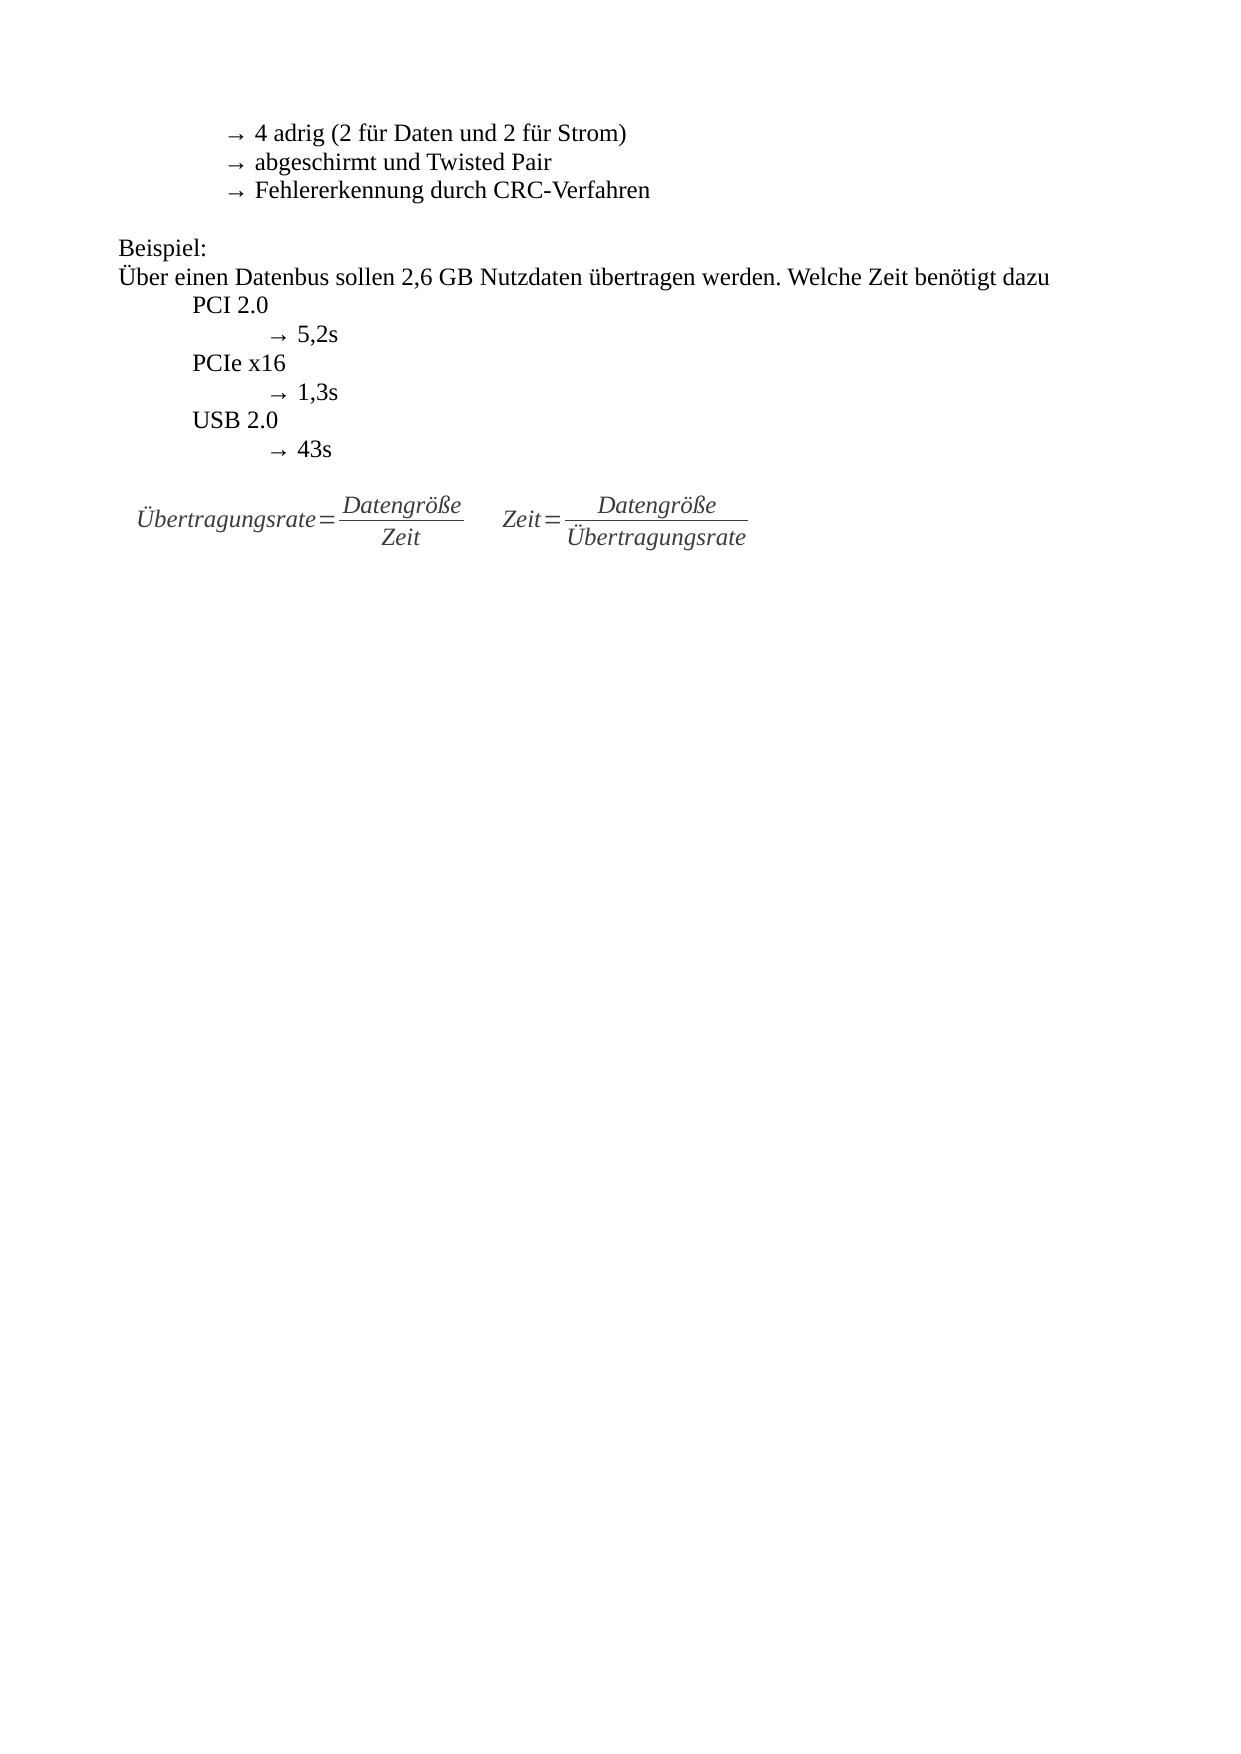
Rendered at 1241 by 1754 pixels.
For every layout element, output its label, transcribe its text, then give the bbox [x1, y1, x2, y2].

text Beispiel: [118, 233, 1122, 262]
text PCI 2.0 [118, 291, 1122, 319]
text → 1,3s [118, 377, 1122, 406]
text → abgeschirmt und Twisted Pair [118, 147, 1122, 176]
text Über einen Datenbus sollen 2,6 GB Nutzdaten übertragen werden. Welche Zeit benötigt dazu [118, 262, 1122, 291]
text → Fehlererkennung durch CRC-Verfahren [118, 176, 1122, 204]
text → 4 adrig (2 für Daten und 2 für Strom) [118, 118, 1122, 147]
text → 43s [118, 434, 1122, 463]
text → 5,2s [118, 319, 1122, 348]
text PCIe x16 [118, 348, 1122, 377]
text USB 2.0 [118, 406, 1122, 434]
